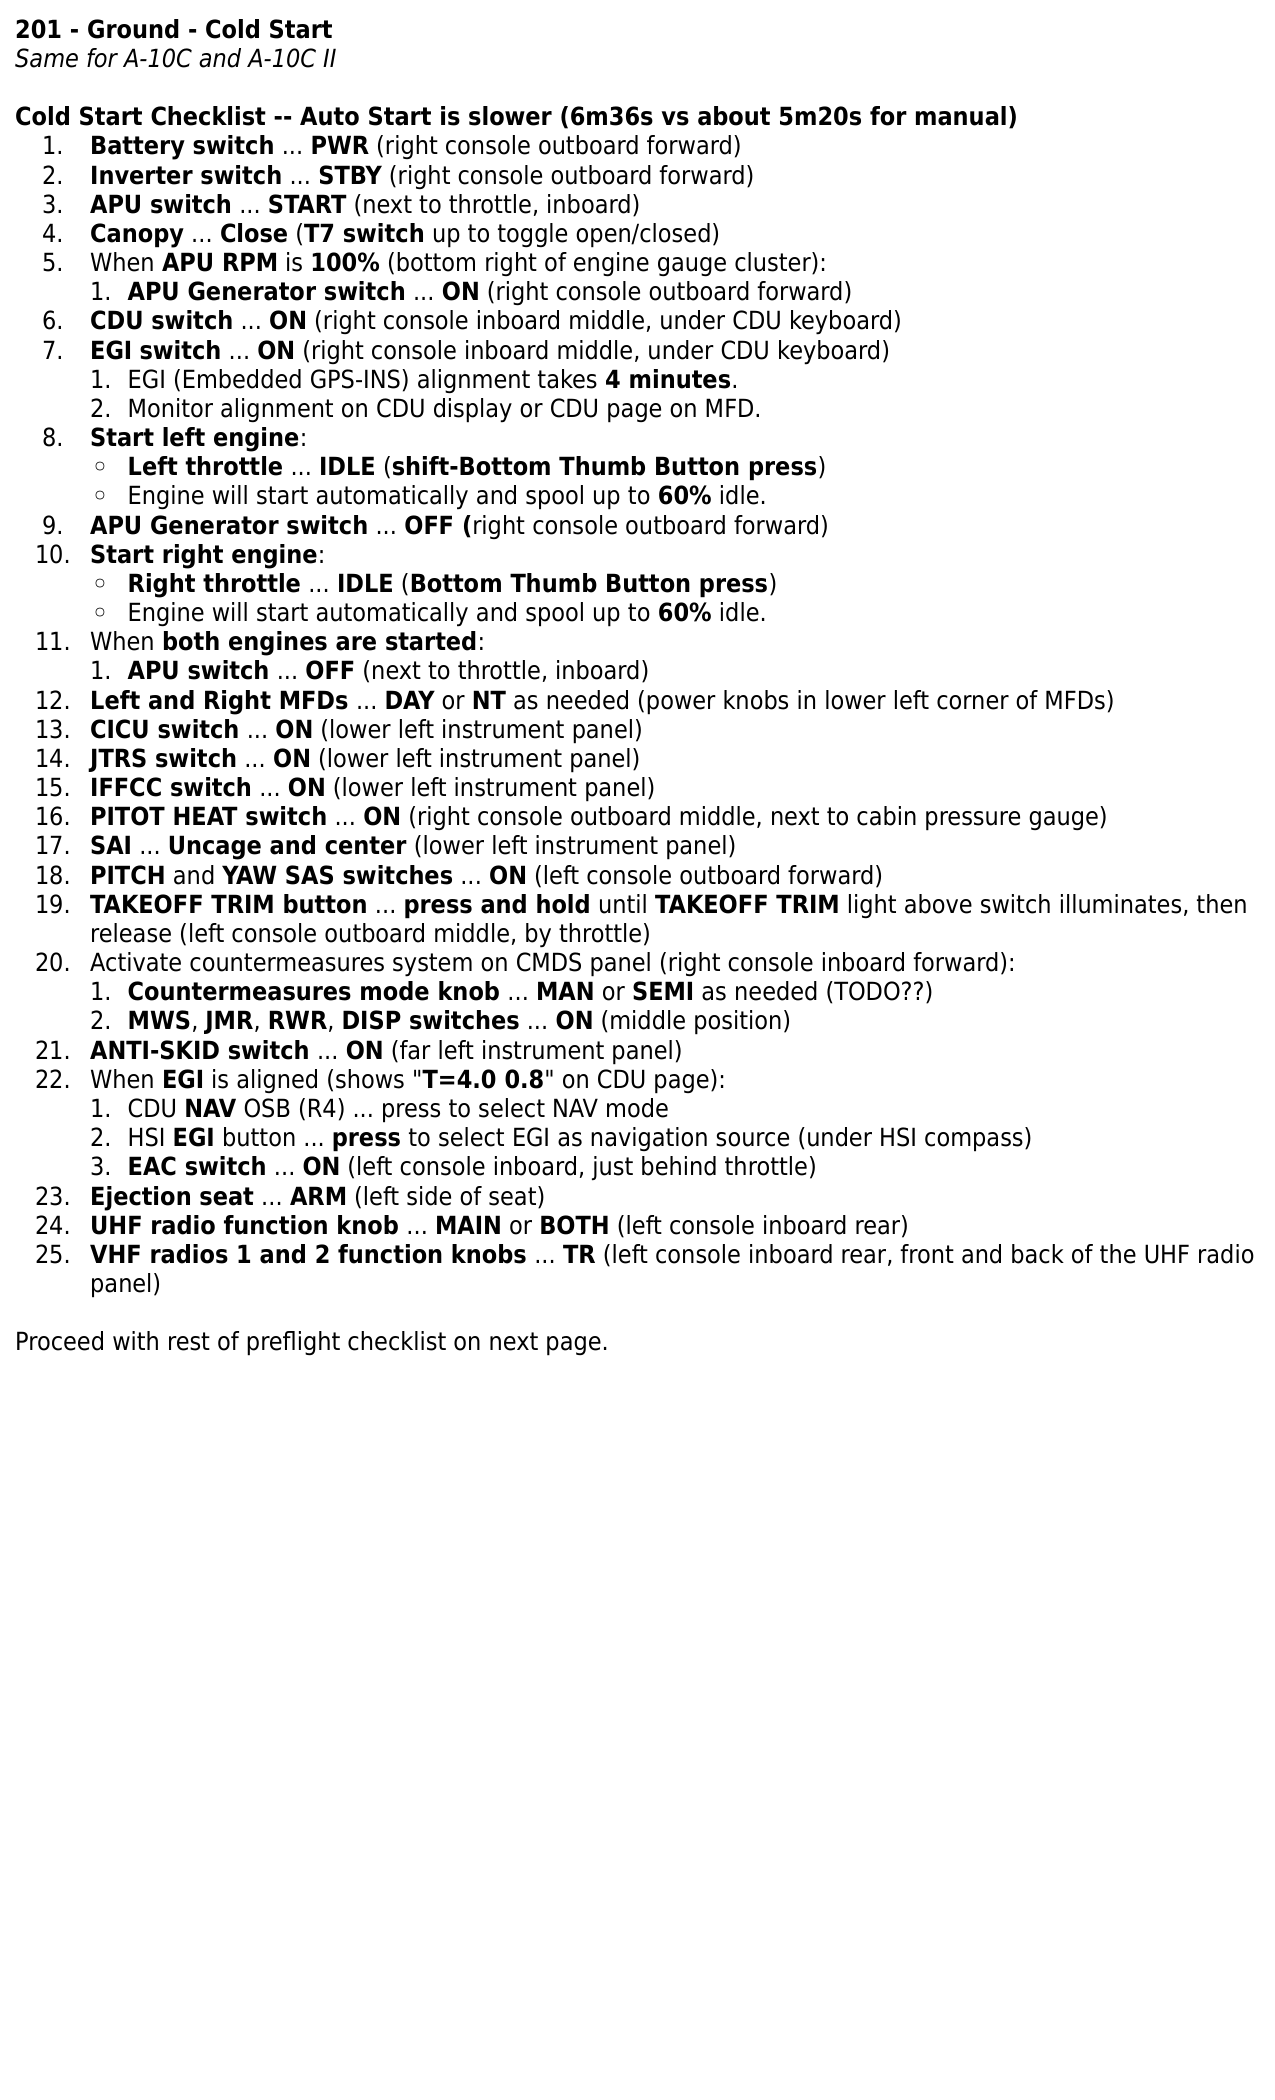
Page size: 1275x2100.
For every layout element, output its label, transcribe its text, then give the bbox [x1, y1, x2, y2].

list CDU switch ... ON (right console inboard middle, under CDU keyboard) [52, 307, 1260, 336]
text Cold Start Checklist -- Auto Start is slower (6m36s vs about 5m20s for manual) [15, 102, 1260, 132]
list Countermeasures mode knob ... MAN or SEMI as needed (TODO??) [90, 977, 1260, 1007]
list APU Generator switch ... ON (right console outboard forward) [90, 277, 1260, 307]
list Start left engine: [52, 423, 1260, 452]
list JTRS switch ... ON (lower left instrument panel) [52, 744, 1260, 773]
list APU Generator switch ... OFF (right console outboard forward) [52, 511, 1260, 540]
list EAC switch ... ON (left console inboard, just behind throttle) [90, 1152, 1260, 1182]
list APU switch ... START (next to throttle, inboard) [52, 190, 1260, 219]
list Inverter switch ... STBY (right console outboard forward) [52, 161, 1260, 190]
list EGI switch ... ON (right console inboard middle, under CDU keyboard) [52, 336, 1260, 365]
text Proceed with rest of preflight checklist on next page. [15, 1327, 1260, 1357]
text Same for A-10C and A-10C II [15, 44, 1260, 73]
list EGI (Embedded GPS-INS) alignment takes 4 minutes. [90, 365, 1260, 394]
list Activate countermeasures system on CMDS panel (right console inboard forward): [52, 948, 1260, 977]
list TAKEOFF TRIM button ... press and hold until TAKEOFF TRIM light above switch illuminates, then release (left console outboard middle, by throttle) [52, 890, 1260, 948]
list CDU NAV OSB (R4) ... press to select NAV mode [90, 1094, 1260, 1123]
list APU switch ... OFF (next to throttle, inboard) [90, 657, 1260, 686]
list PITCH and YAW SAS switches ... ON (left console outboard forward) [52, 861, 1260, 890]
list Left and Right MFDs ... DAY or NT as needed (power knobs in lower left corner of MFDs) [52, 686, 1260, 715]
list When APU RPM is 100% (bottom right of engine gauge cluster): [52, 248, 1260, 277]
list Right throttle ... IDLE (Bottom Thumb Button press) [90, 569, 1260, 598]
list SAI ... Uncage and center (lower left instrument panel) [52, 832, 1260, 861]
list IFFCC switch ... ON (lower left instrument panel) [52, 773, 1260, 802]
list PITOT HEAT switch ... ON (right console outboard middle, next to cabin pressure gauge) [52, 802, 1260, 832]
list Monitor alignment on CDU display or CDU page on MFD. [90, 394, 1260, 423]
list Engine will start automatically and spool up to 60% idle. [90, 482, 1260, 511]
list CICU switch ... ON (lower left instrument panel) [52, 715, 1260, 744]
list MWS, JMR, RWR, DISP switches ... ON (middle position) [90, 1007, 1260, 1036]
list Start right engine: [52, 540, 1260, 569]
text 201 - Ground - Cold Start [15, 15, 1260, 44]
list Battery switch ... PWR (right console outboard forward) [52, 132, 1260, 161]
list Left throttle ... IDLE (shift-Bottom Thumb Button press) [90, 452, 1260, 482]
list Canopy ... Close (T7 switch up to toggle open/closed) [52, 219, 1260, 248]
list When EGI is aligned (shows "T=4.0 0.8" on CDU page): [52, 1065, 1260, 1094]
list ANTI-SKID switch ... ON (far left instrument panel) [52, 1036, 1260, 1065]
list UHF radio function knob ... MAIN or BOTH (left console inboard rear) [52, 1211, 1260, 1240]
list Ejection seat ... ARM (left side of seat) [52, 1182, 1260, 1211]
list VHF radios 1 and 2 function knobs ... TR (left console inboard rear, front and back of the UHF radio panel) [52, 1240, 1260, 1298]
list HSI EGI button ... press to select EGI as navigation source (under HSI compass) [90, 1123, 1260, 1152]
list Engine will start automatically and spool up to 60% idle. [90, 598, 1260, 627]
list When both engines are started: [52, 627, 1260, 657]
